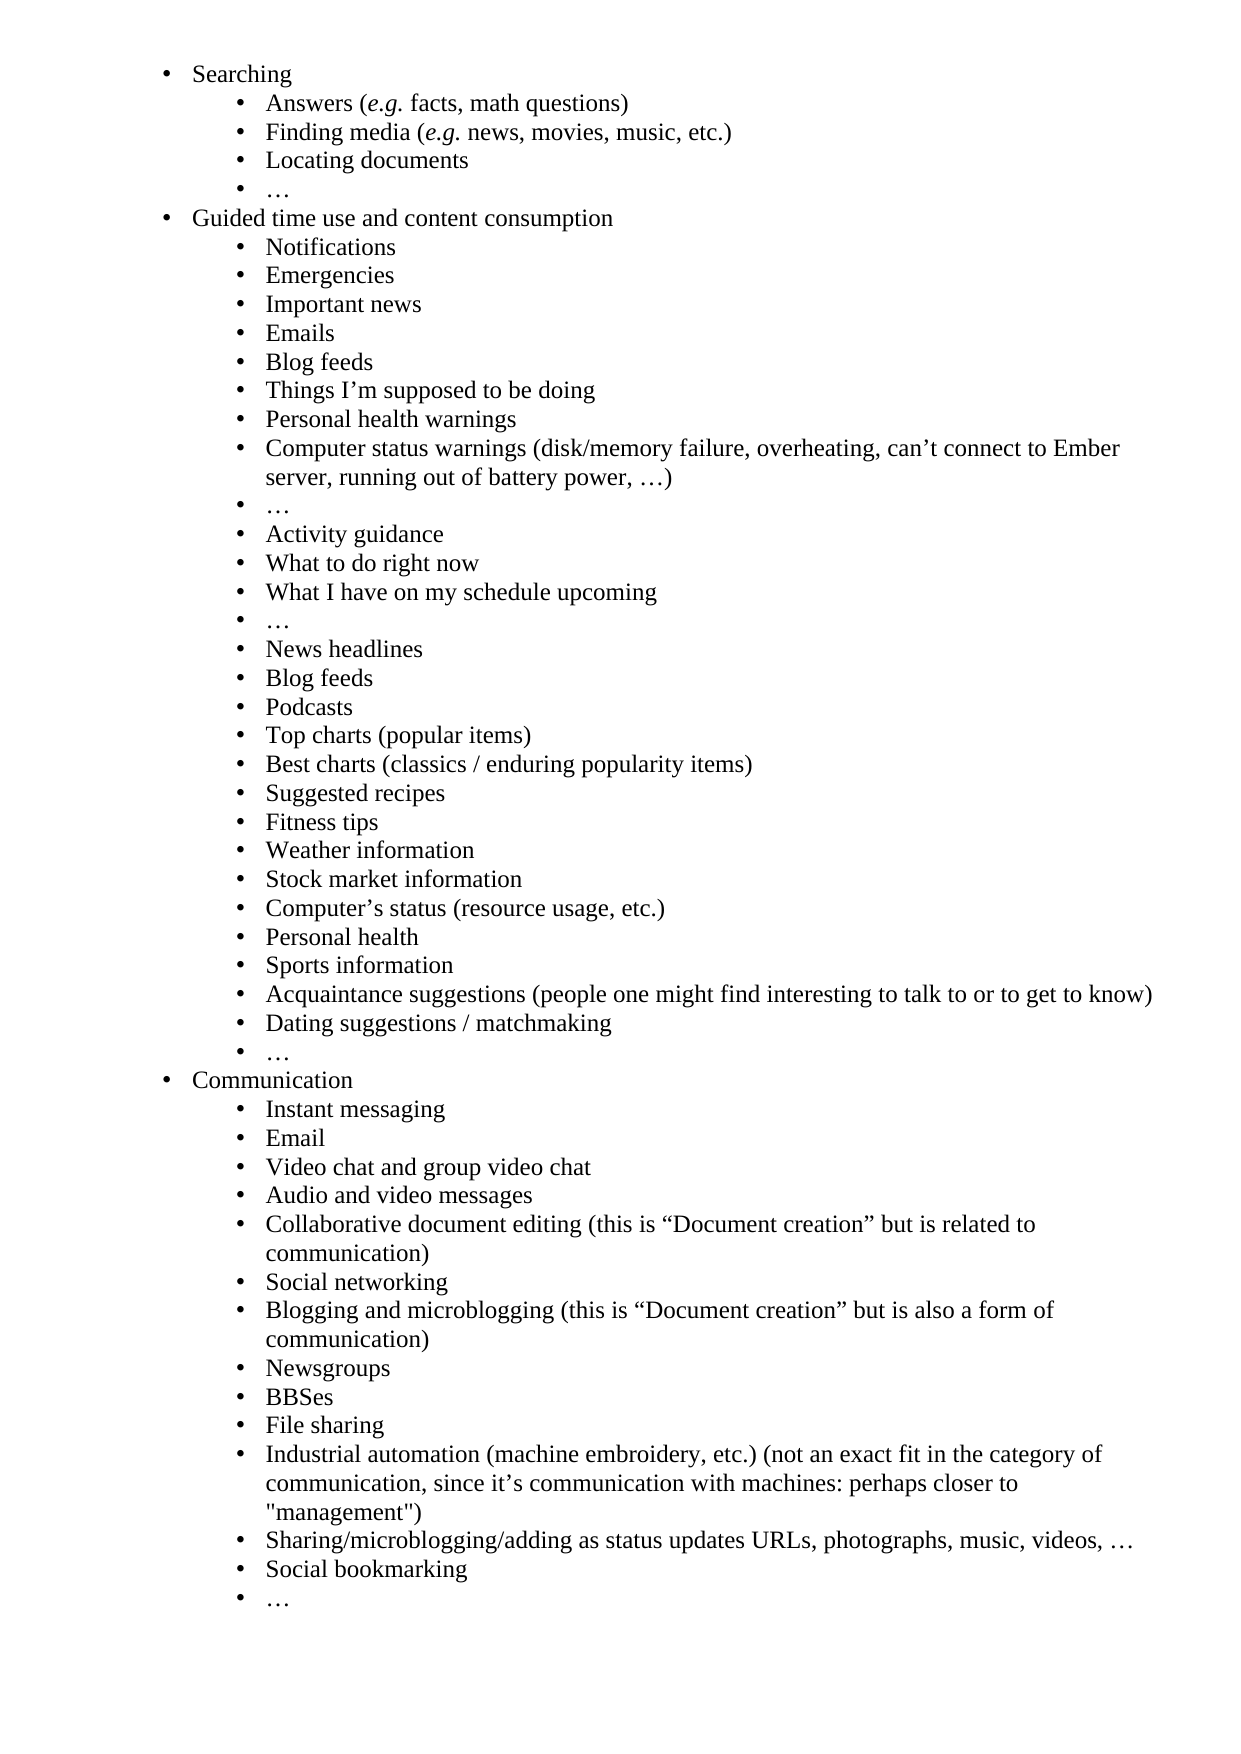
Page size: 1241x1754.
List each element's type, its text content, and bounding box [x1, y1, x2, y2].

list … [236, 1583, 1181, 1612]
list Video chat and group video chat [236, 1152, 1181, 1180]
list Collaborative document editing (this is “Document creation” but is related to communication) [236, 1209, 1181, 1267]
list Blogging and microblogging (this is “Document creation” but is also a form of communication) [236, 1295, 1181, 1353]
list Instant messaging [236, 1094, 1181, 1123]
list What to do right now [236, 548, 1181, 577]
list Important news [236, 289, 1181, 318]
list … [236, 174, 1181, 203]
list Best charts (classics / enduring popularity items) [236, 749, 1181, 778]
list Podcasts [236, 692, 1181, 720]
list Weather information [236, 835, 1181, 864]
list Computer status warnings (disk/memory failure, overheating, can’t connect to Ember server, running out of battery power, …) [236, 433, 1181, 490]
list Guided time use and content consumption [162, 203, 1181, 232]
list Answers (e.g. facts, math questions) [236, 88, 1181, 117]
list Computer’s status (resource usage, etc.) [236, 893, 1181, 922]
list What I have on my schedule upcoming [236, 577, 1181, 605]
list Sports information [236, 950, 1181, 979]
list Industrial automation (machine embroidery, etc.) (not an exact fit in the category of communication, since it’s communication with machines: perhaps closer to "management") [236, 1439, 1181, 1525]
list Acquaintance suggestions (people one might find interesting to talk to or to get to know) [236, 979, 1181, 1008]
list Fitness tips [236, 807, 1181, 835]
list … [236, 605, 1181, 634]
list BBSes [236, 1382, 1181, 1410]
list Things I’m supposed to be doing [236, 375, 1181, 404]
list Top charts (popular items) [236, 720, 1181, 749]
list Personal health [236, 922, 1181, 950]
list … [236, 490, 1181, 519]
list Email [236, 1123, 1181, 1152]
list File sharing [236, 1410, 1181, 1439]
list Blog feeds [236, 347, 1181, 375]
list Personal health warnings [236, 404, 1181, 433]
list Blog feeds [236, 663, 1181, 692]
list Emails [236, 318, 1181, 347]
list Newsgroups [236, 1353, 1181, 1382]
list News headlines [236, 634, 1181, 663]
list Locating documents [236, 145, 1181, 174]
list Notifications [236, 232, 1181, 260]
list Activity guidance [236, 519, 1181, 548]
list Searching [162, 59, 1181, 88]
list Communication [162, 1065, 1181, 1094]
list Stock market information [236, 864, 1181, 893]
list Suggested recipes [236, 778, 1181, 807]
list Social bookmarking [236, 1554, 1181, 1583]
list Dating suggestions / matchmaking [236, 1008, 1181, 1037]
list … [236, 1037, 1181, 1065]
list Social networking [236, 1267, 1181, 1295]
list Sharing/microblogging/adding as status updates URLs, photographs, music, videos, … [236, 1525, 1181, 1554]
list Finding media (e.g. news, movies, music, etc.) [236, 117, 1181, 145]
list Audio and video messages [236, 1180, 1181, 1209]
list Emergencies [236, 260, 1181, 289]
